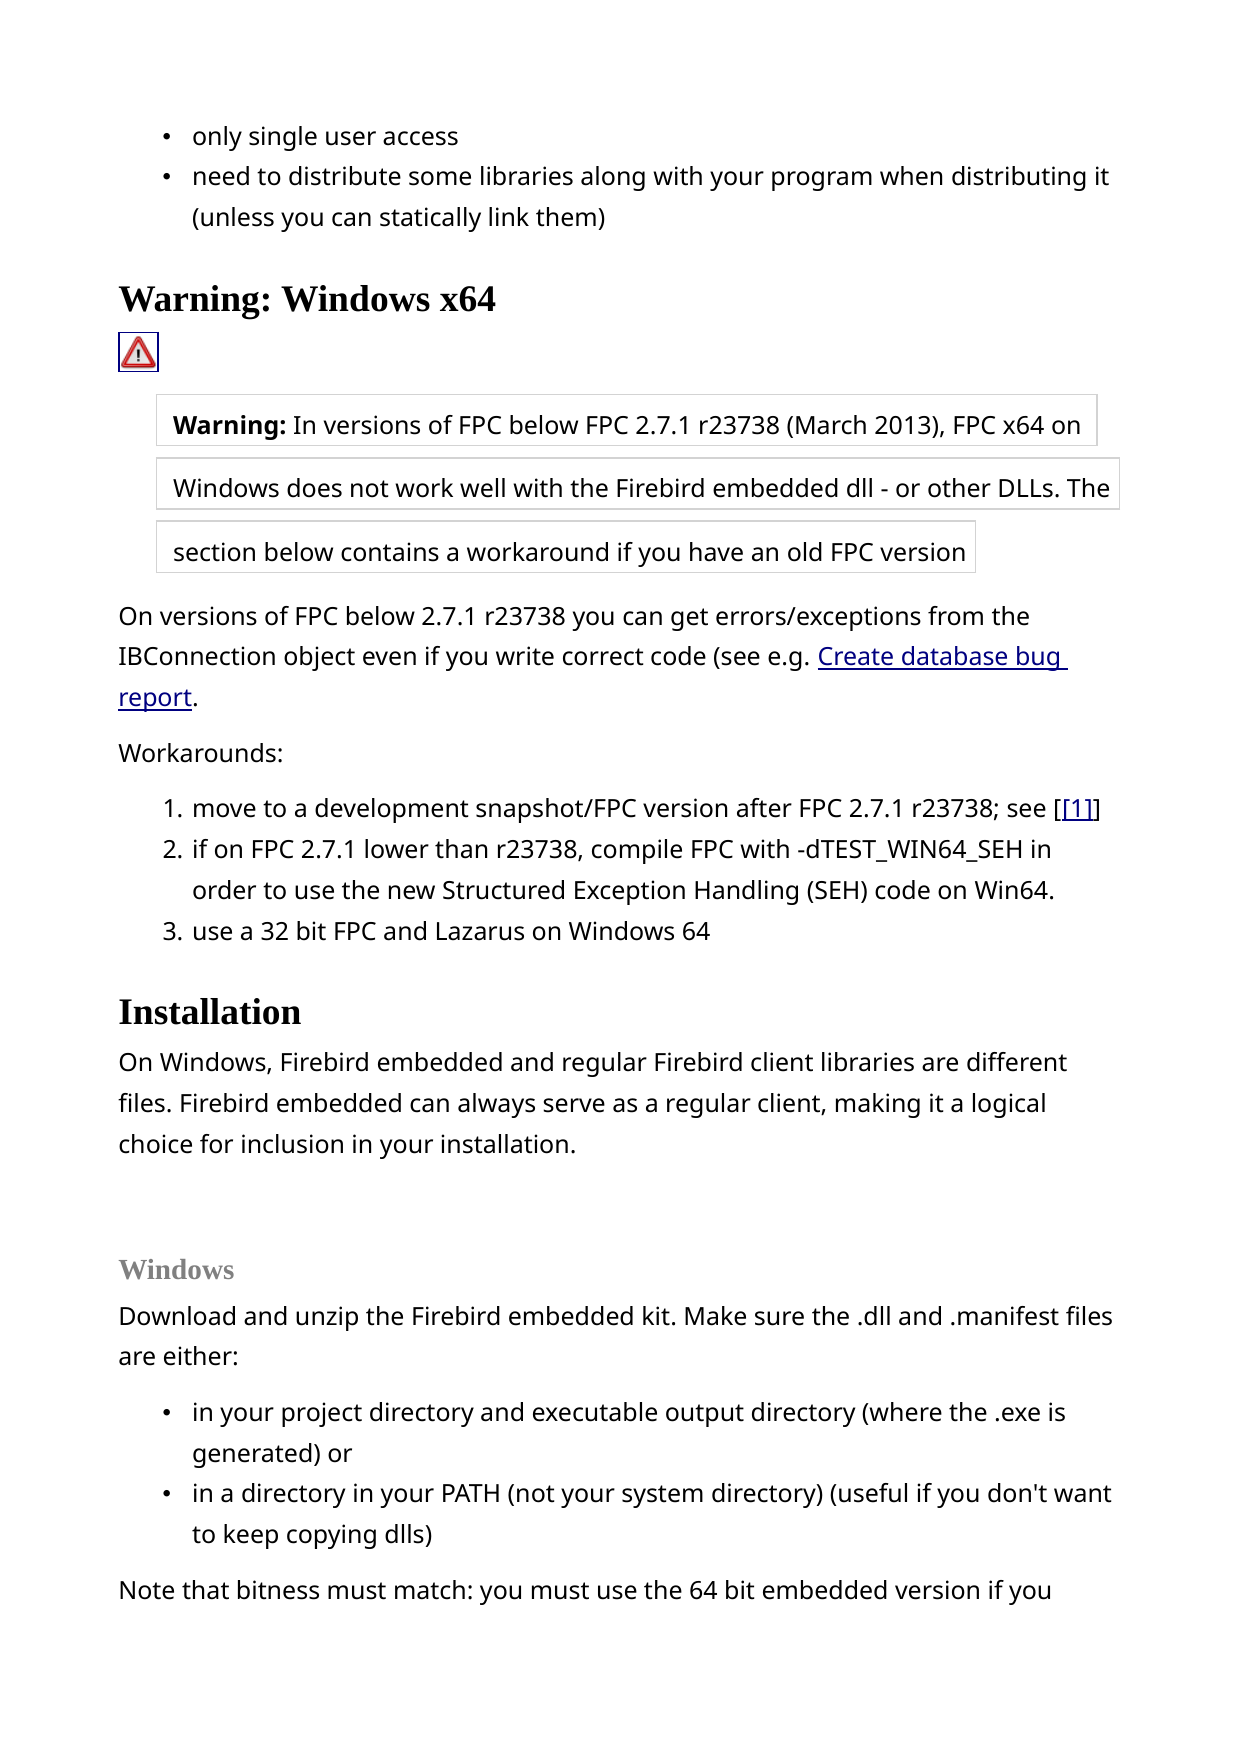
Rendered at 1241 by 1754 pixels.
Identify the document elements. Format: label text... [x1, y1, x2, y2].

list in a directory in your PATH (not your system directory) (useful if you don't want to keep copying dlls) [162, 1476, 1122, 1551]
picture [120, 333, 157, 371]
list use a 32 bit FPC and Lazarus on Windows 64 [162, 913, 1122, 947]
text On Windows, Firebird embedded and regular Firebird client libraries are different files. Firebird embedded can always serve as a regular client, making it a logical choice for inclusion in your installation. [118, 1045, 1122, 1161]
list need to distribute some libraries along with your program when distributing it (unless you can statically link them) [162, 159, 1122, 234]
subtitle Windows [118, 1252, 1122, 1286]
subtitle Warning: Windows x64 [118, 276, 1122, 319]
text Warning: In versions of FPC below FPC 2.7.1 r23738 (March 2013), FPC x64 on Windows does not work well with the Firebird embedded dll - or other DLLs. The section below contains a workaround if you have an old FPC version [156, 394, 1122, 573]
list move to a development snapshot/FPC version after FPC 2.7.1 r23738; see [[1]] [162, 791, 1122, 825]
text On versions of FPC below 2.7.1 r23738 you can get errors/exceptions from the IBConnection object even if you write correct code (see e.g. Create database bug report. [118, 598, 1122, 714]
list in your project directory and executable output directory (where the .exe is generated) or [162, 1394, 1122, 1469]
text Download and unzip the Firebird embedded kit. Make sure the .dll and .manifest files are either: [118, 1298, 1122, 1373]
text Workarounds: [118, 735, 1122, 769]
list only single user access [162, 118, 1122, 152]
subtitle Installation [118, 989, 1122, 1033]
list if on FPC 2.7.1 lower than r23738, compile FPC with -dTEST_WIN64_SEH in order to use the new Structured Exception Handling (SEH) code on Win64. [162, 832, 1122, 906]
text Note that bitness must match: you must use the 64 bit embedded version if you [118, 1572, 1122, 1606]
